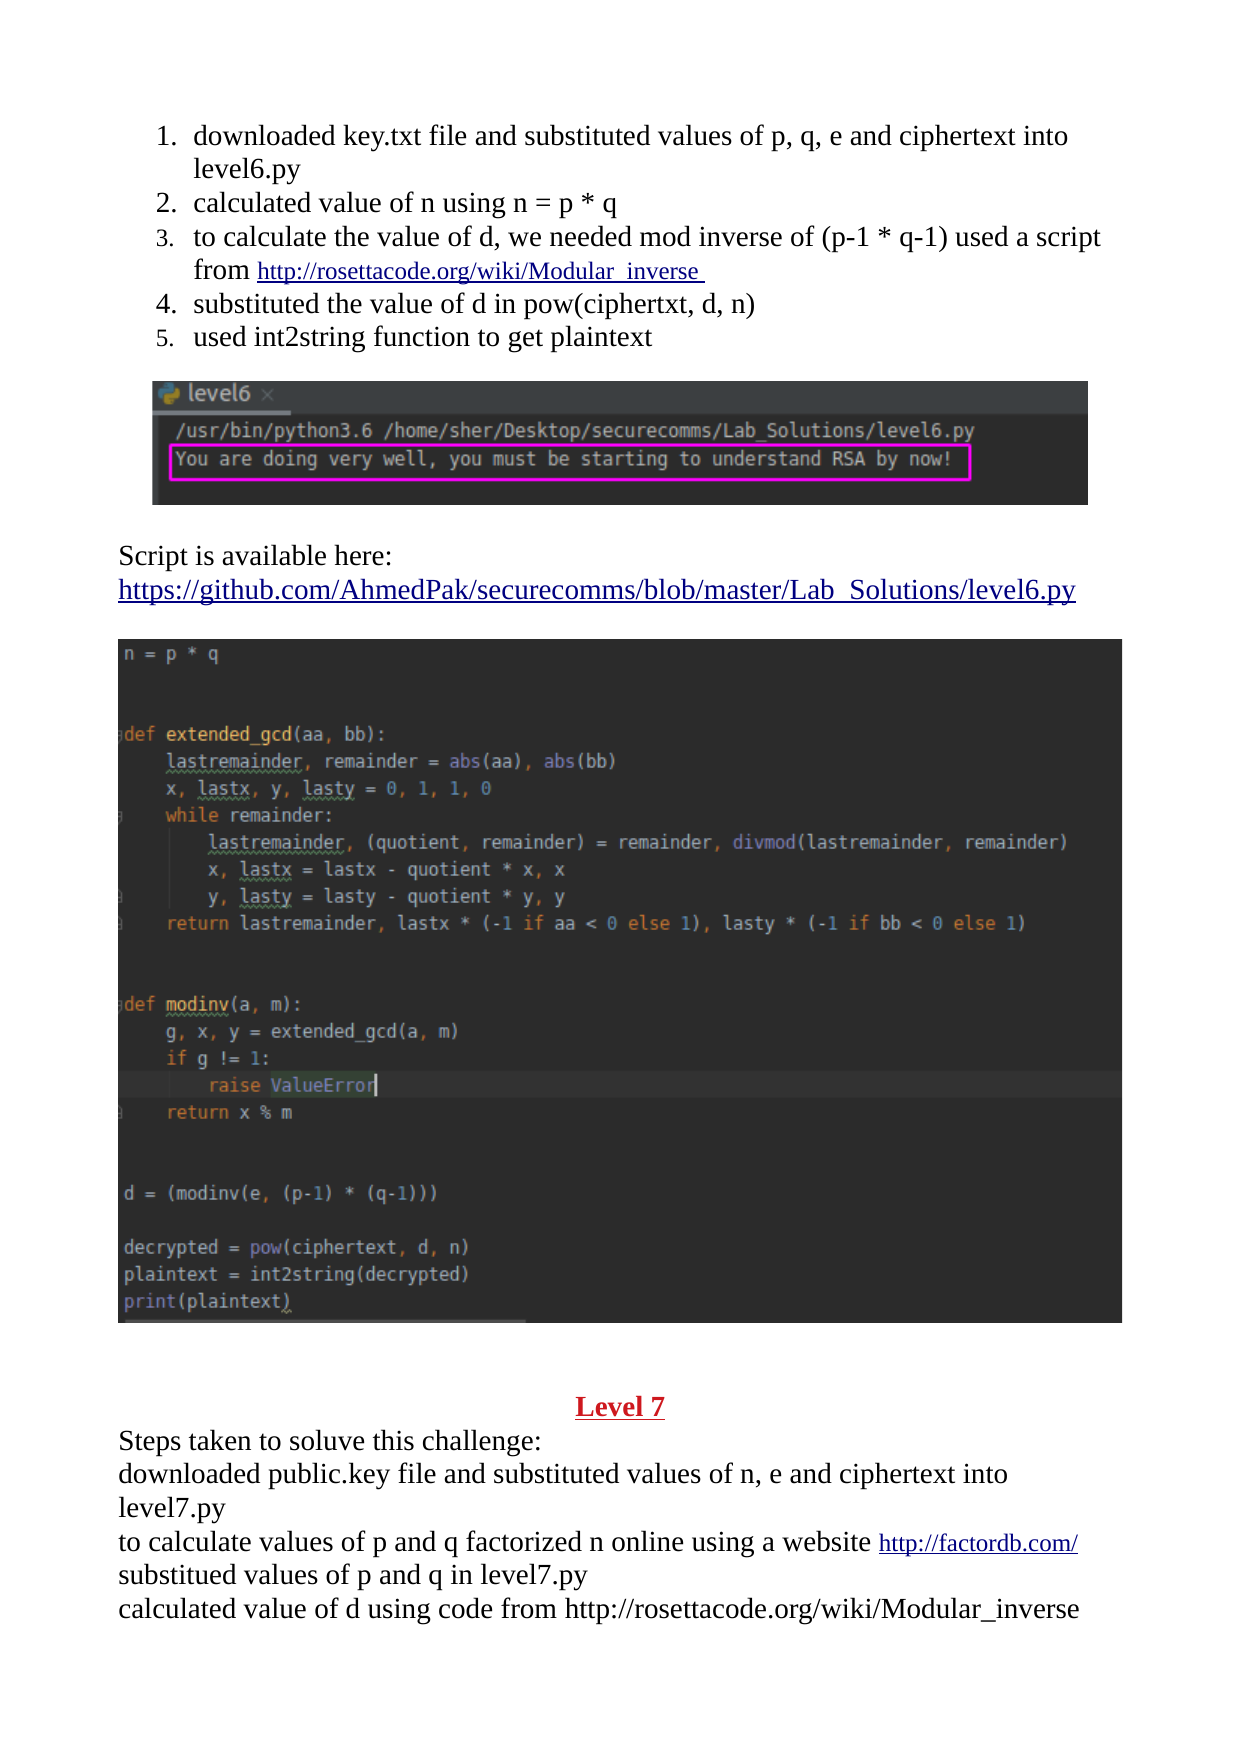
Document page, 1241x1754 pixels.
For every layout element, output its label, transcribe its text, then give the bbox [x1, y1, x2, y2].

list substituted the value of d in pow(ciphertxt, d, n) [156, 286, 1122, 319]
text downloaded public.key file and substituted values of n, e and ciphertext into level7.py [118, 1457, 1122, 1524]
list calculated value of n using n = p * q [156, 185, 1122, 219]
text calculated value of d using code from http://rosettacode.org/wiki/Modular_inverse [118, 1591, 1122, 1624]
text substitued values of p and q in level7.py [118, 1557, 1122, 1591]
list used int2string function to get plaintext [156, 319, 1122, 353]
text Level 7 [118, 1389, 1122, 1423]
list to calculate the value of d, we needed mod inverse of (p-1 * q-1) used a script from http://rosettacode.org/wiki/Modular_inverse [156, 219, 1122, 286]
text https://github.com/AhmedPak/securecomms/blob/master/Lab_Solutions/level6.py [118, 572, 1122, 606]
text Steps taken to soluve this challenge: [118, 1423, 1122, 1457]
list downloaded key.txt file and substituted values of p, q, e and ciphertext into level6.py [156, 118, 1122, 185]
picture [118, 639, 1123, 1323]
text Script is available here: [118, 538, 1122, 572]
picture [152, 381, 1088, 505]
text to calculate values of p and q factorized n online using a website http://factordb.com/ [118, 1524, 1122, 1557]
